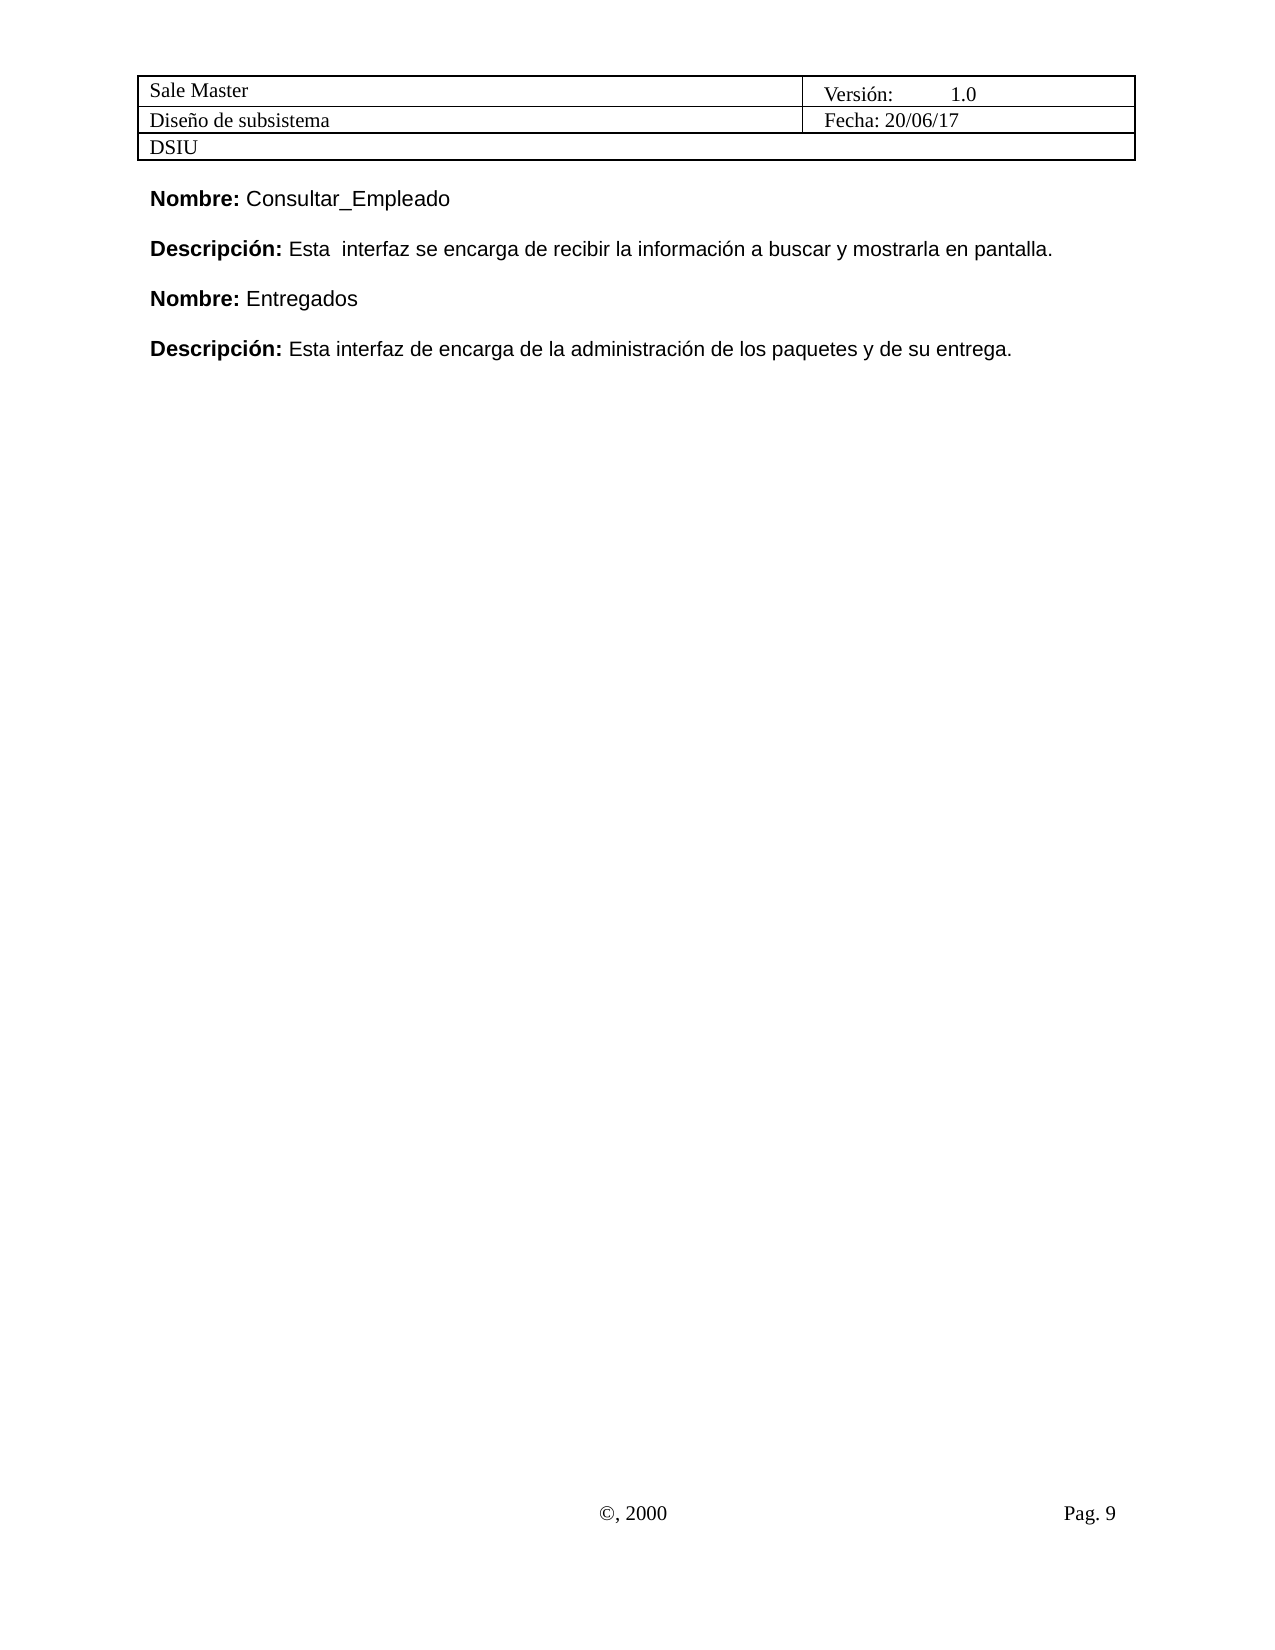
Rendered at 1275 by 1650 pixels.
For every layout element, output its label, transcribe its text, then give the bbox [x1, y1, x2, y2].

text Descripción: Esta interfaz se encarga de recibir la información a buscar y mostrarla en pantalla. [150, 236, 1125, 261]
text Nombre: Entregados [150, 286, 1125, 311]
text Nombre: Consultar_Empleado [150, 185, 1125, 211]
text Descripción: Esta interfaz de encarga de la administración de los paquetes y de su entrega. [150, 336, 1125, 362]
